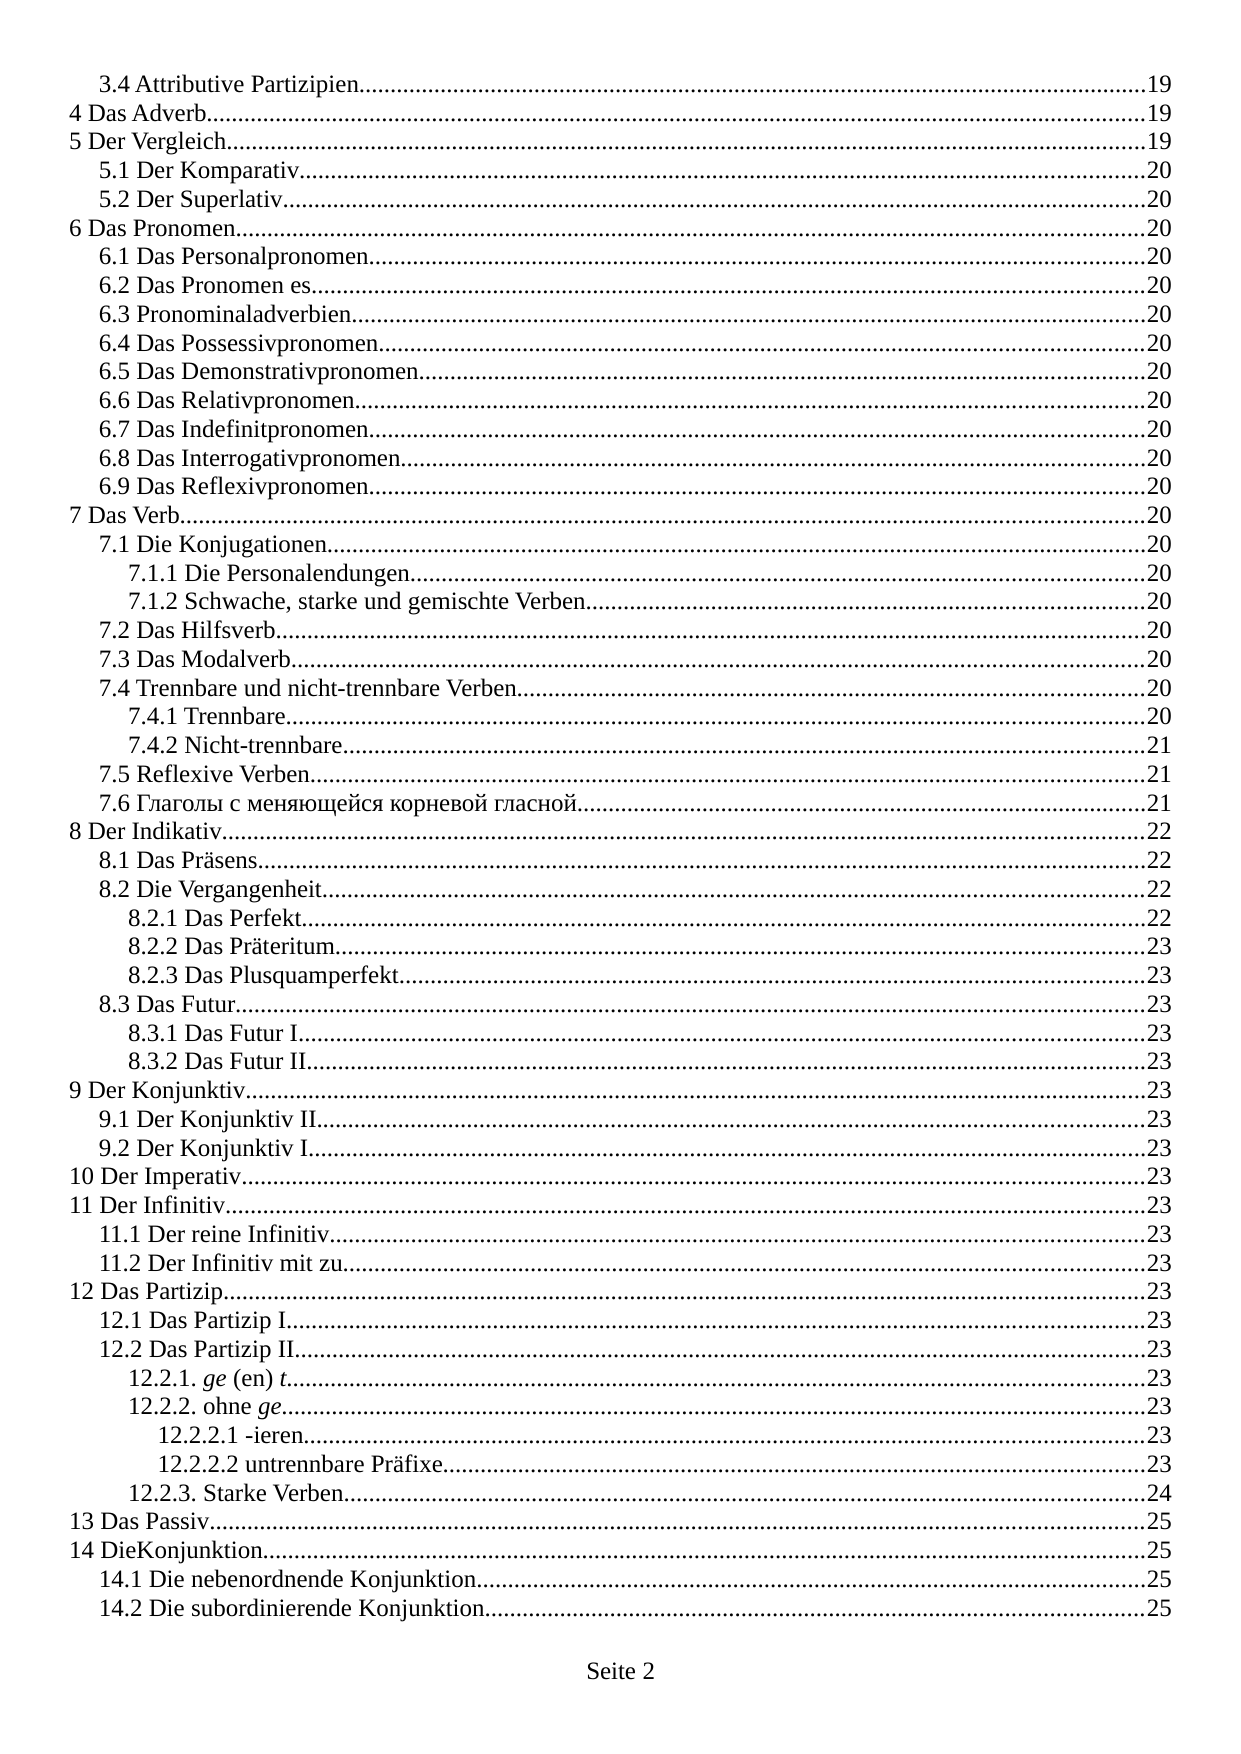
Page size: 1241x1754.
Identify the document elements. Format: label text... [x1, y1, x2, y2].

text 7.2 Das Hilfsverb 20 [98, 615, 1172, 644]
text 7 Das Verb 20 [69, 500, 1172, 529]
text 12.1 Das Partizip I 23 [98, 1305, 1172, 1334]
text 7.3 Das Modalverb 20 [98, 644, 1172, 673]
text 14.1 Die nebenordnende Konjunktion 25 [98, 1564, 1172, 1593]
text 12.2.3. Starke Verben 24 [128, 1478, 1172, 1506]
text 12.2.1. ge (en) t 23 [128, 1363, 1172, 1391]
text 7.1.2 Schwache, starke und gemischte Verben 20 [128, 586, 1172, 615]
text 8.2.2 Das Präteritum 23 [128, 931, 1172, 960]
text 11.2 Der Infinitiv mit zu 23 [98, 1248, 1172, 1276]
text 6.7 Das Indefinitpronomen 20 [98, 414, 1172, 443]
text 7.4.2 Nicht-trennbare 21 [128, 730, 1172, 759]
text 9.1 Der Konjunktiv II. 23 [98, 1104, 1172, 1133]
text 6.8 Das Interrogativpronomen 20 [98, 443, 1172, 471]
text 5.1 Der Komparativ 20 [98, 155, 1172, 184]
text 4 Das Adverb 19 [69, 98, 1172, 126]
text 6.4 Das Possessivpronomen 20 [98, 328, 1172, 356]
text 11.1 Der reine Infinitiv 23 [98, 1219, 1172, 1248]
text 12.2 Das Partizip II 23 [98, 1334, 1172, 1363]
text 13 Das Passiv 25 [69, 1506, 1172, 1535]
text 12 Das Partizip 23 [69, 1276, 1172, 1305]
text 7.5 Reflexive Verben 21 [98, 759, 1172, 788]
text 8.3.1 Das Futur I 23 [128, 1018, 1172, 1046]
text 7.4 Trennbare und nicht-trennbare Verben 20 [98, 673, 1172, 701]
text 6.1 Das Personalpronomen 20 [98, 241, 1172, 270]
text 6.6 Das Relativpronomen 20 [98, 385, 1172, 414]
text 11 Der Infinitiv 23 [69, 1190, 1172, 1219]
text 9.2 Der Konjunktiv I 23 [98, 1133, 1172, 1161]
text 14.2 Die subordinierende Konjunktion 25 [98, 1593, 1172, 1621]
text 12.2.2. ohne ge 23 [128, 1391, 1172, 1420]
text 5.2 Der Superlativ 20 [98, 184, 1172, 213]
text 10 Der Imperativ 23 [69, 1161, 1172, 1190]
text 6.3 Pronominaladverbien 20 [98, 299, 1172, 328]
text 6 Das Pronomen 20 [69, 213, 1172, 241]
text 7.6 Глаголы с меняющейся корневой гласной 21 [98, 788, 1172, 816]
text 12.2.2.1 -ieren 23 [157, 1420, 1172, 1449]
text 8.3 Das Futur 23 [98, 989, 1172, 1018]
text 8.3.2 Das Futur II 23 [128, 1046, 1172, 1075]
text 3.4 Attributive Partizipien 19 [98, 69, 1172, 98]
text 6.2 Das Pronomen es 20 [98, 270, 1172, 299]
text 6.9 Das Reflexivpronomen 20 [98, 471, 1172, 500]
text 8.1 Das Präsens 22 [98, 845, 1172, 874]
text 9 Der Konjunktiv 23 [69, 1075, 1172, 1104]
text 8.2 Die Vergangenheit 22 [98, 874, 1172, 903]
text 6.5 Das Demonstrativpronomen 20 [98, 356, 1172, 385]
text 12.2.2.2 untrennbare Präfixe 23 [157, 1449, 1172, 1478]
text 5 Der Vergleich 19 [69, 126, 1172, 155]
text 8.2.1 Das Perfekt 22 [128, 903, 1172, 931]
text 7.4.1 Trennbare 20 [128, 701, 1172, 730]
text 14 DieKonjunktion 25 [69, 1535, 1172, 1564]
text 8.2.3 Das Plusquamperfekt 23 [128, 960, 1172, 989]
text 8 Der Indikativ 22 [69, 816, 1172, 845]
text 7.1 Die Konjugationen 20 [98, 529, 1172, 558]
text 7.1.1 Die Personalendungen 20 [128, 558, 1172, 586]
